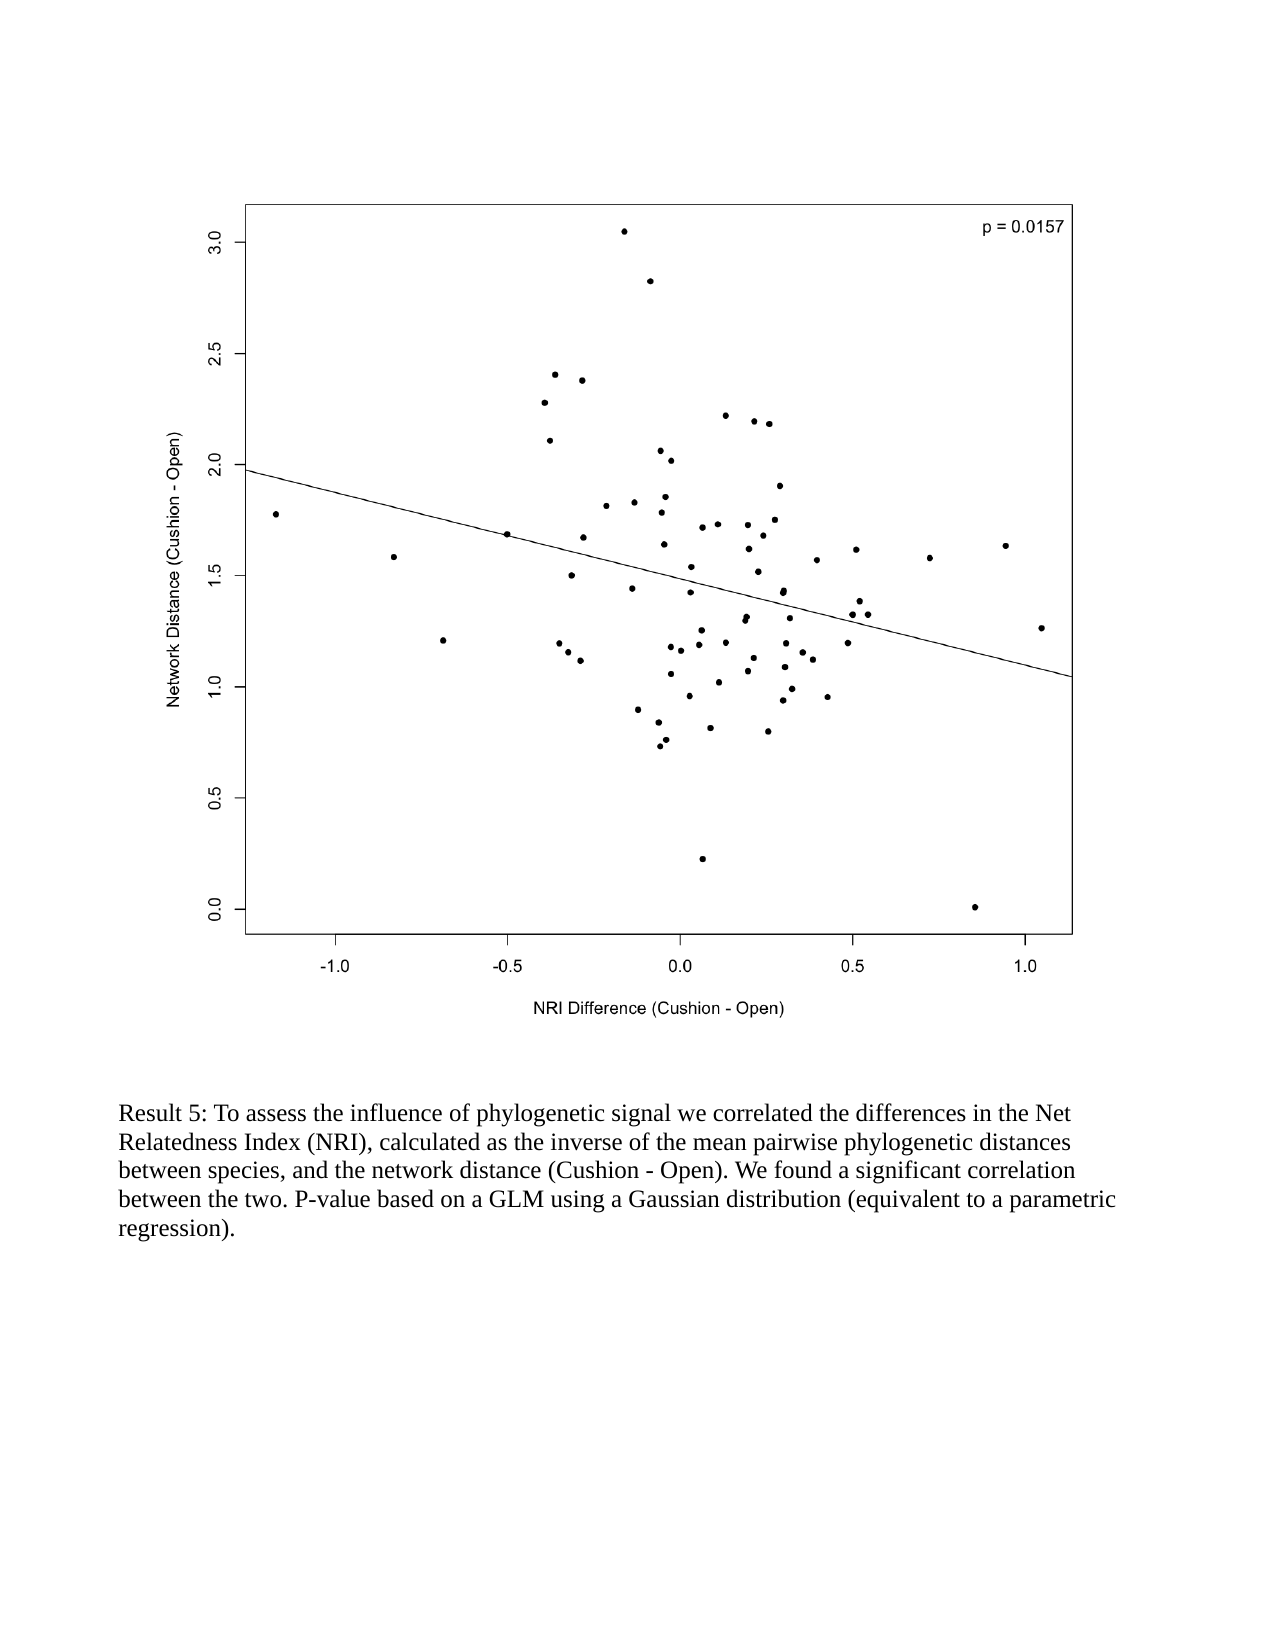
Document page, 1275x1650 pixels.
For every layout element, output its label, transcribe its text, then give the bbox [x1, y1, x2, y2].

picture [160, 118, 1115, 1041]
text Result 5: To assess the influence of phylogenetic signal we correlated the differences in the Net Relatedness Index (NRI), calculated as the inverse of the mean pairwise phylogenetic distances between species, and the network distance (Cushion - Open). We found a significant correlation between the two. P-value based on a GLM using a Gaussian distribution (equivalent to a parametric regression). [118, 1098, 1157, 1242]
